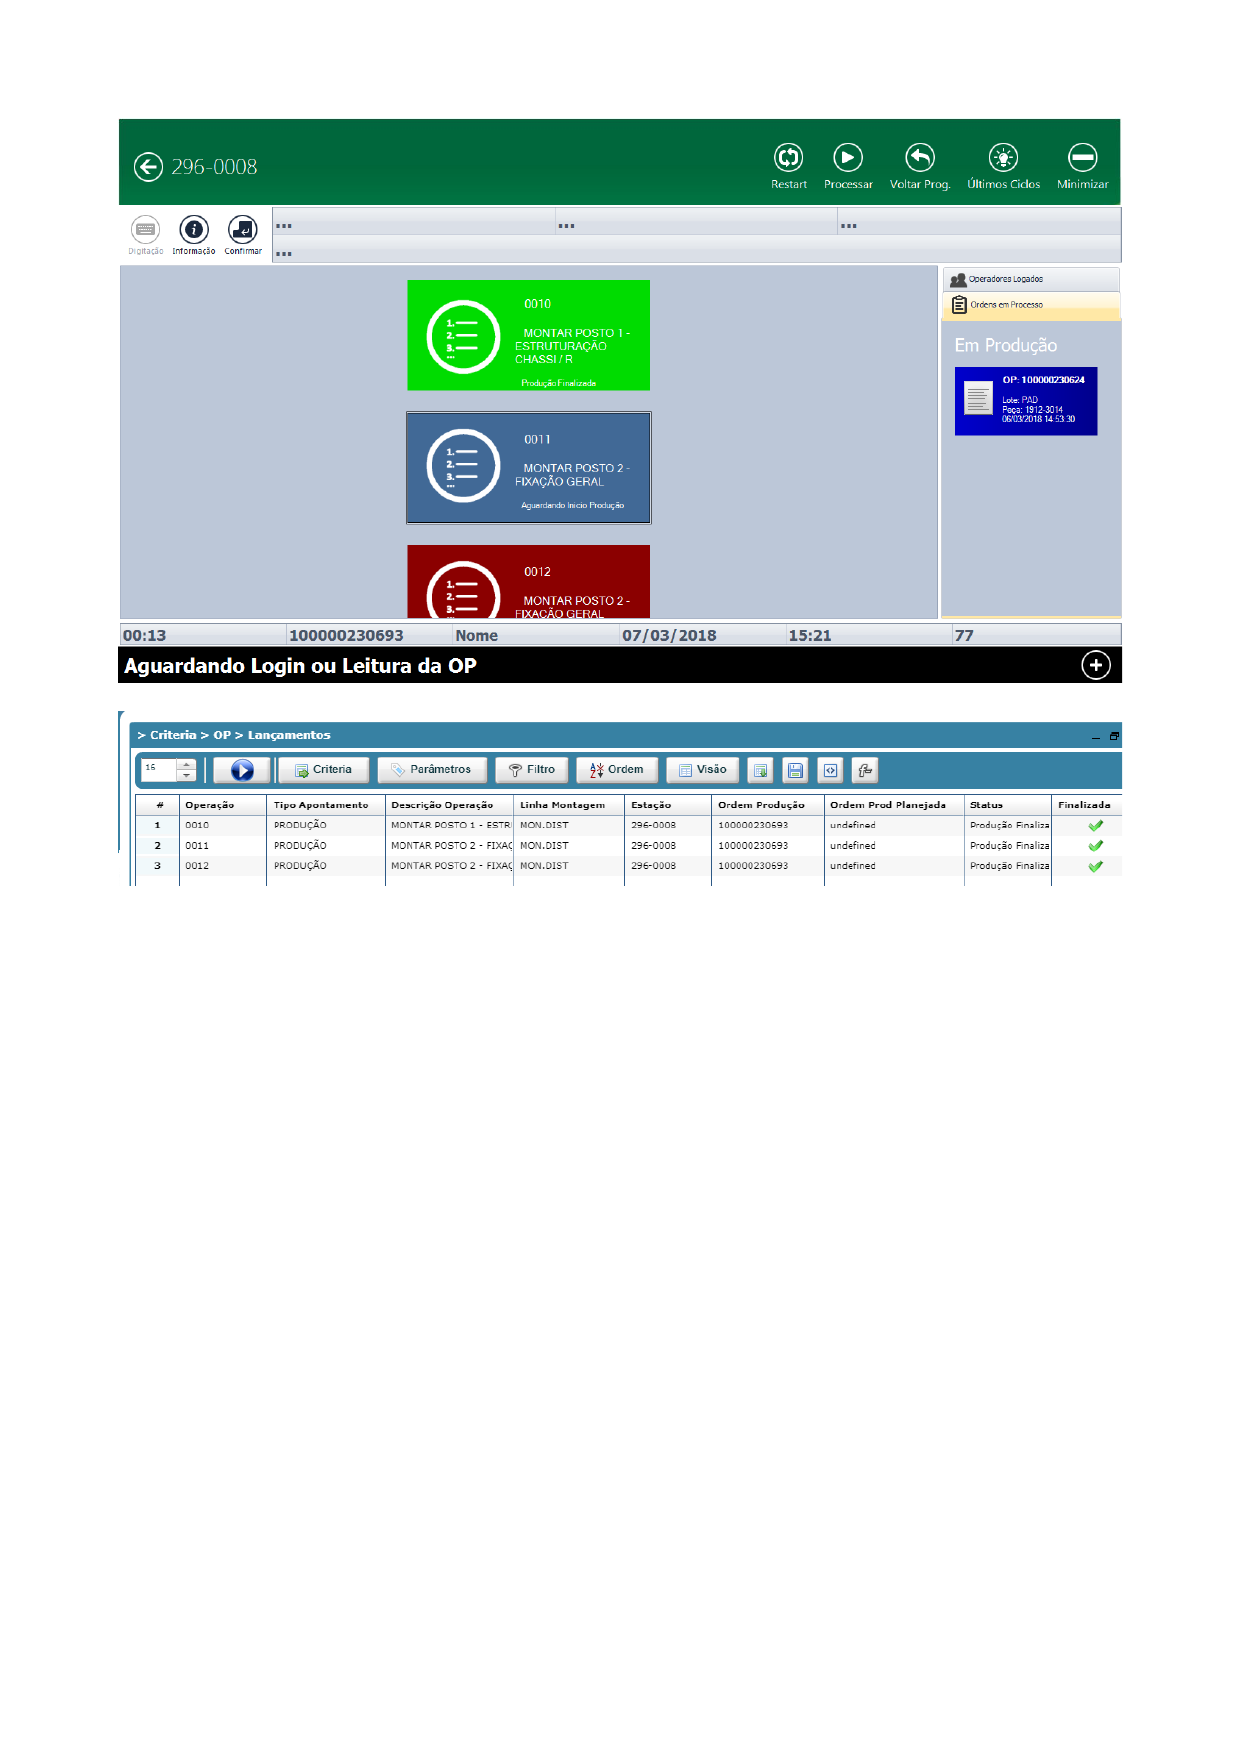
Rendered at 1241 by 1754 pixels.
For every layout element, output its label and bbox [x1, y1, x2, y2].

picture [118, 711, 1123, 886]
picture [118, 118, 1123, 683]
